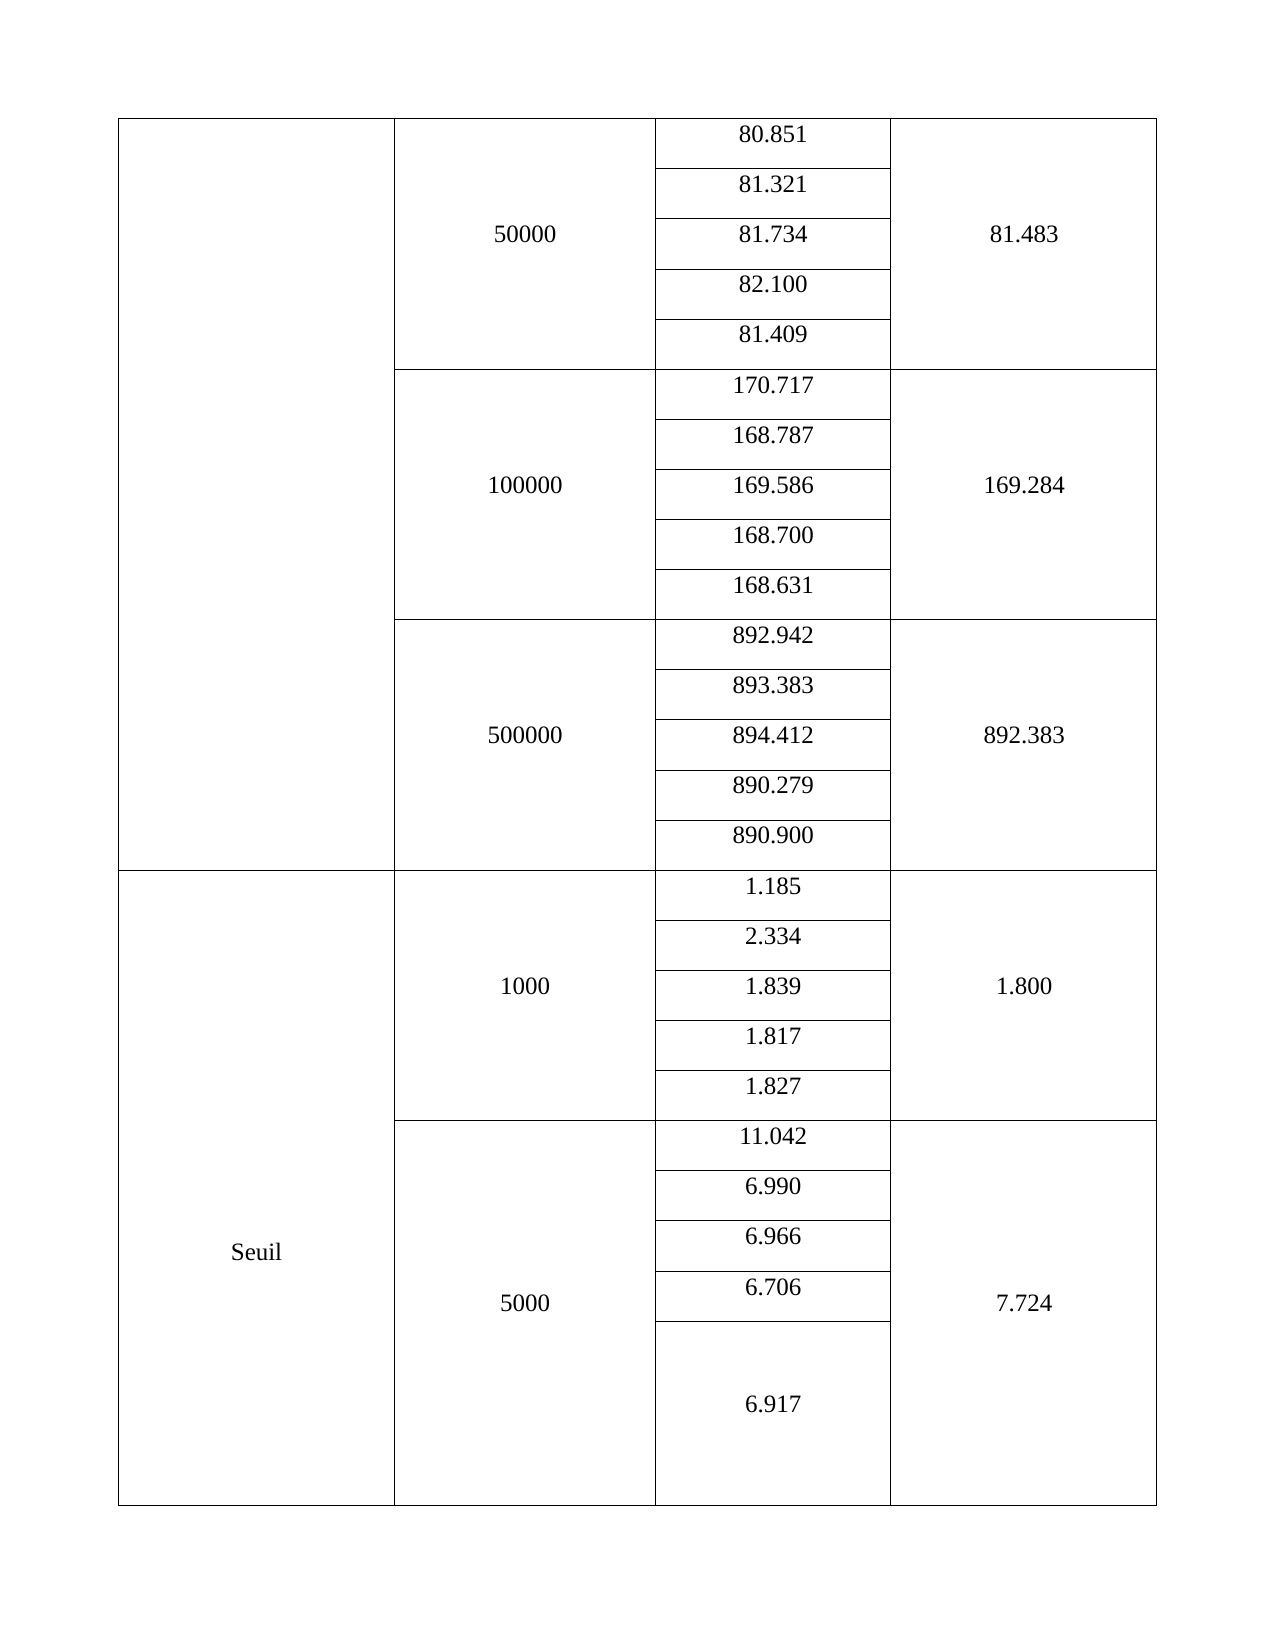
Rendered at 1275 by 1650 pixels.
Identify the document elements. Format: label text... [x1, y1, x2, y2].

table_cell 82.100 [656, 270, 890, 318]
table_cell 81.321 [656, 169, 890, 218]
table_cell 168.700 [656, 520, 890, 569]
table_cell 81.734 [656, 219, 890, 268]
table_cell 81.409 [656, 320, 890, 369]
table_cell Seuil [119, 871, 394, 1505]
table_cell 1000 [395, 871, 655, 1120]
table_cell 50000 [395, 119, 655, 369]
table_cell 5000 [395, 1121, 655, 1505]
table_cell [119, 119, 394, 870]
table_cell 2.334 [656, 921, 890, 970]
table_cell 893.383 [656, 670, 890, 719]
table_cell 500000 [395, 620, 655, 870]
table_cell 6.966 [656, 1221, 890, 1271]
table_cell 169.586 [656, 470, 890, 519]
table_cell 894.412 [656, 720, 890, 769]
table_cell 80.851 [656, 119, 890, 168]
table_cell 168.631 [656, 570, 890, 619]
table_cell 1.800 [891, 871, 1156, 1120]
table_cell 168.787 [656, 420, 890, 469]
table_cell 892.383 [891, 620, 1156, 870]
table_cell 6.706 [656, 1272, 890, 1321]
table_cell 170.717 [656, 370, 890, 419]
table_cell 892.942 [656, 620, 890, 669]
table_cell 11.042 [656, 1121, 890, 1170]
table_cell 6.917 [656, 1322, 890, 1505]
table_cell 1.839 [656, 971, 890, 1020]
table_cell 6.990 [656, 1171, 890, 1220]
table_cell 1.827 [656, 1071, 890, 1120]
table_cell 890.900 [656, 821, 890, 870]
table_cell 100000 [395, 370, 655, 619]
table_cell 1.185 [656, 871, 890, 920]
table_cell 890.279 [656, 771, 890, 819]
table_cell 7.724 [891, 1121, 1156, 1505]
table_cell 1.817 [656, 1021, 890, 1070]
table_cell 81.483 [891, 119, 1156, 369]
table_cell 169.284 [891, 370, 1156, 619]
